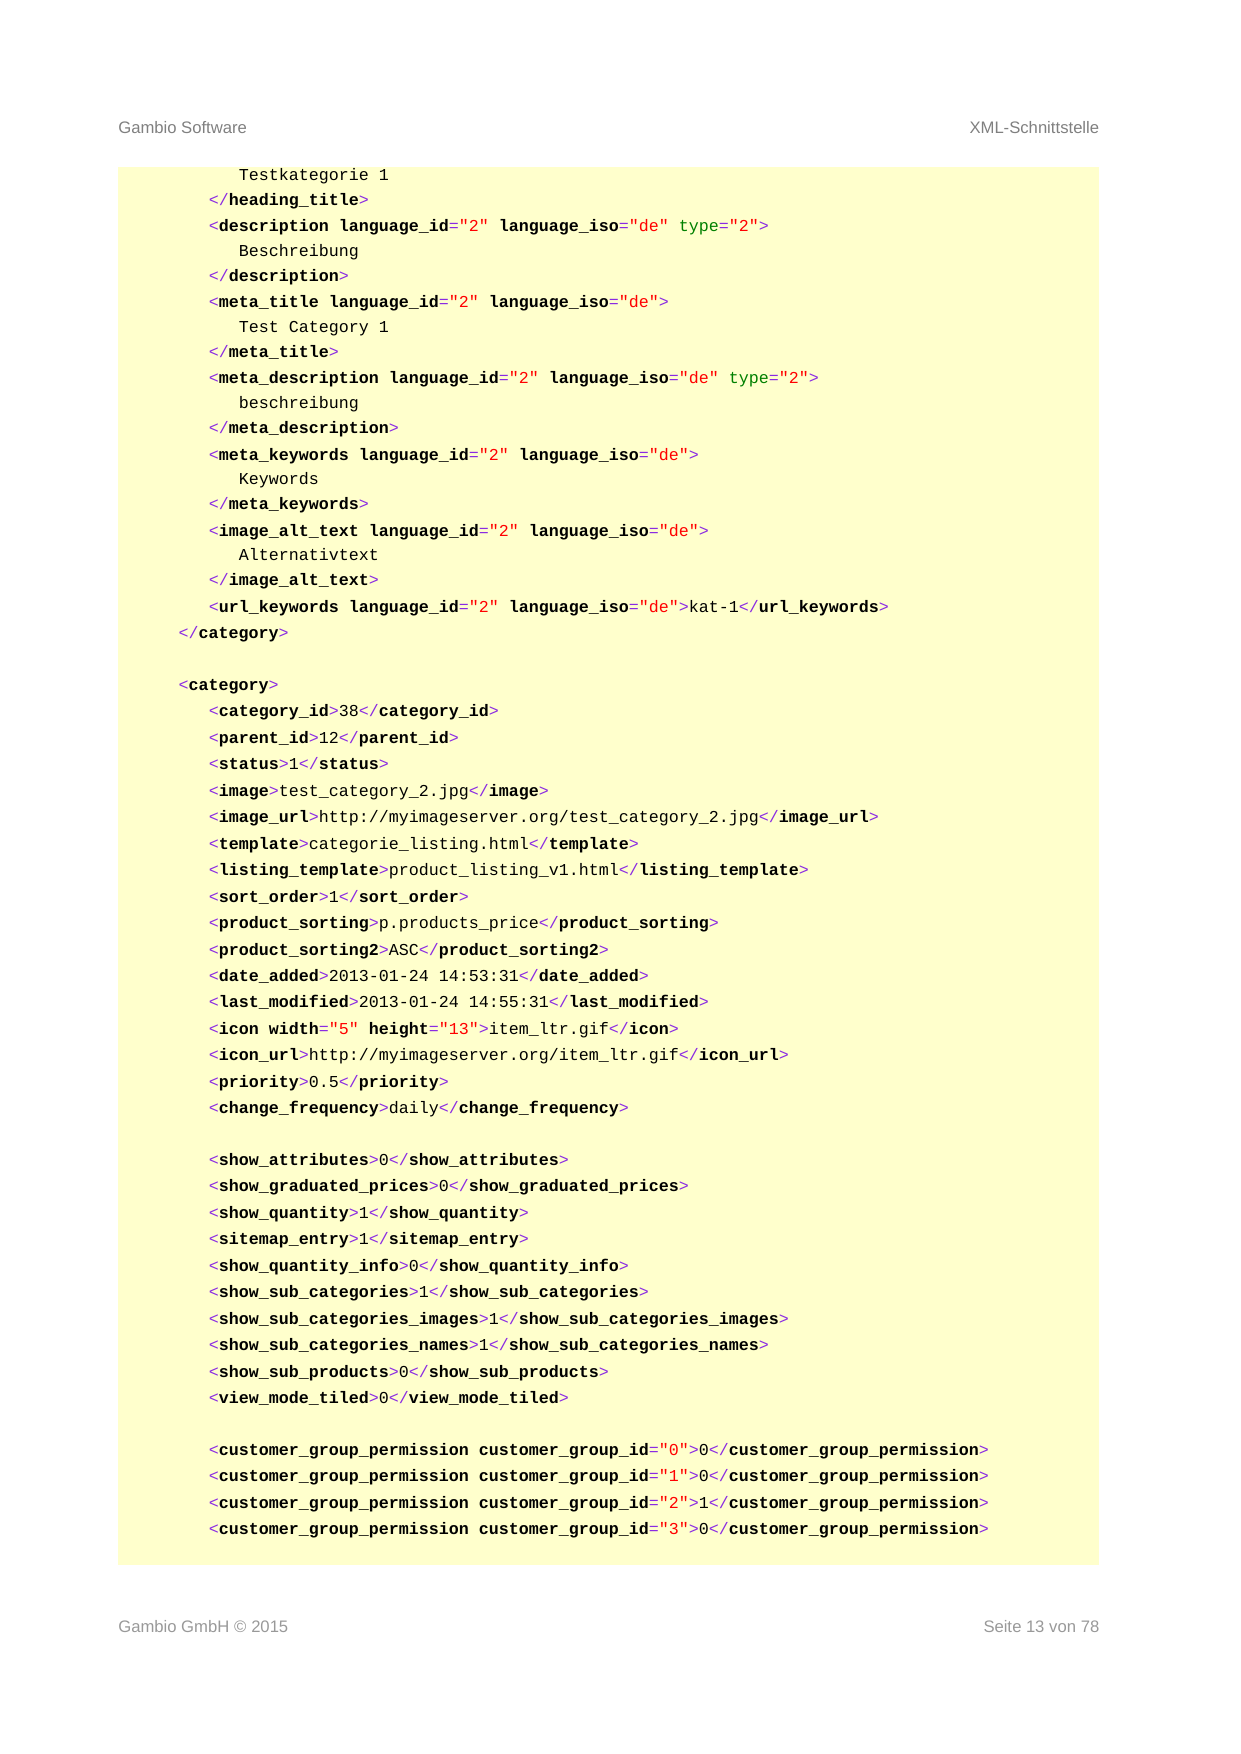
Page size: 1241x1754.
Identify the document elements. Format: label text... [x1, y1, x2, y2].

text <customer_group_permission customer_group_id="0">0</customer_group_permission> [118, 1440, 1099, 1460]
text <show_quantity>1</show_quantity> [118, 1203, 1099, 1223]
text <image_alt_text language_id="2" language_iso="de"> [118, 521, 1099, 541]
text Test Category 1 [118, 319, 1099, 338]
text <template>categorie_listing.html</template> [118, 833, 1099, 854]
text </meta_keywords> [118, 496, 1099, 514]
text <priority>0.5</priority> [118, 1072, 1099, 1092]
text Beschreibung [118, 243, 1099, 262]
text </meta_title> [118, 344, 1099, 362]
text <sort_order>1</sort_order> [118, 886, 1099, 907]
text <listing_template>product_listing_v1.html</listing_template> [118, 860, 1099, 881]
text <last_modified>2013-01-24 14:55:31</last_modified> [118, 992, 1099, 1013]
text <parent_id>12</parent_id> [118, 728, 1099, 748]
text <customer_group_permission customer_group_id="3">0</customer_group_permission> [118, 1519, 1099, 1540]
text <show_sub_categories_names>1</show_sub_categories_names> [118, 1335, 1099, 1356]
text <show_graduated_prices>0</show_graduated_prices> [118, 1176, 1099, 1197]
text Testkategorie 1 [118, 167, 1099, 186]
text <category> [118, 675, 1099, 695]
text <change_frequency>daily</change_frequency> [118, 1098, 1099, 1119]
text beschreibung [118, 395, 1099, 414]
text </category> [118, 623, 1099, 643]
text <status>1</status> [118, 754, 1099, 775]
text <meta_title language_id="2" language_iso="de"> [118, 292, 1099, 313]
text </image_alt_text> [118, 572, 1099, 591]
text </meta_description> [118, 420, 1099, 438]
text <show_sub_categories>1</show_sub_categories> [118, 1282, 1099, 1303]
text <icon width="5" height="13">item_ltr.gif</icon> [118, 1019, 1099, 1039]
text <category_id>38</category_id> [118, 701, 1099, 722]
text <date_added>2013-01-24 14:53:31</date_added> [118, 966, 1099, 986]
text </description> [118, 268, 1099, 286]
text Alternativtext [118, 547, 1099, 566]
text </heading_title> [118, 192, 1099, 210]
text <product_sorting>p.products_price</product_sorting> [118, 913, 1099, 933]
text Keywords [118, 471, 1099, 490]
text <url_keywords language_id="2" language_iso="de">kat-1</url_keywords> [118, 597, 1099, 617]
text <image>test_category_2.jpg</image> [118, 781, 1099, 801]
text <description language_id="2" language_iso="de" type="2"> [118, 216, 1099, 237]
text <meta_description language_id="2" language_iso="de" type="2"> [118, 368, 1099, 389]
text <show_quantity_info>0</show_quantity_info> [118, 1256, 1099, 1276]
text <view_mode_tiled>0</view_mode_tiled> [118, 1388, 1099, 1408]
text <icon_url>http://myimageserver.org/item_ltr.gif</icon_url> [118, 1045, 1099, 1066]
text <image_url>http://myimageserver.org/test_category_2.jpg</image_url> [118, 807, 1099, 828]
text <meta_keywords language_id="2" language_iso="de"> [118, 444, 1099, 465]
text <show_attributes>0</show_attributes> [118, 1150, 1099, 1170]
text <product_sorting2>ASC</product_sorting2> [118, 939, 1099, 960]
text <customer_group_permission customer_group_id="1">0</customer_group_permission> [118, 1466, 1099, 1487]
text <show_sub_categories_images>1</show_sub_categories_images> [118, 1309, 1099, 1329]
text <customer_group_permission customer_group_id="2">1</customer_group_permission> [118, 1493, 1099, 1513]
text <show_sub_products>0</show_sub_products> [118, 1362, 1099, 1382]
text <sitemap_entry>1</sitemap_entry> [118, 1229, 1099, 1250]
